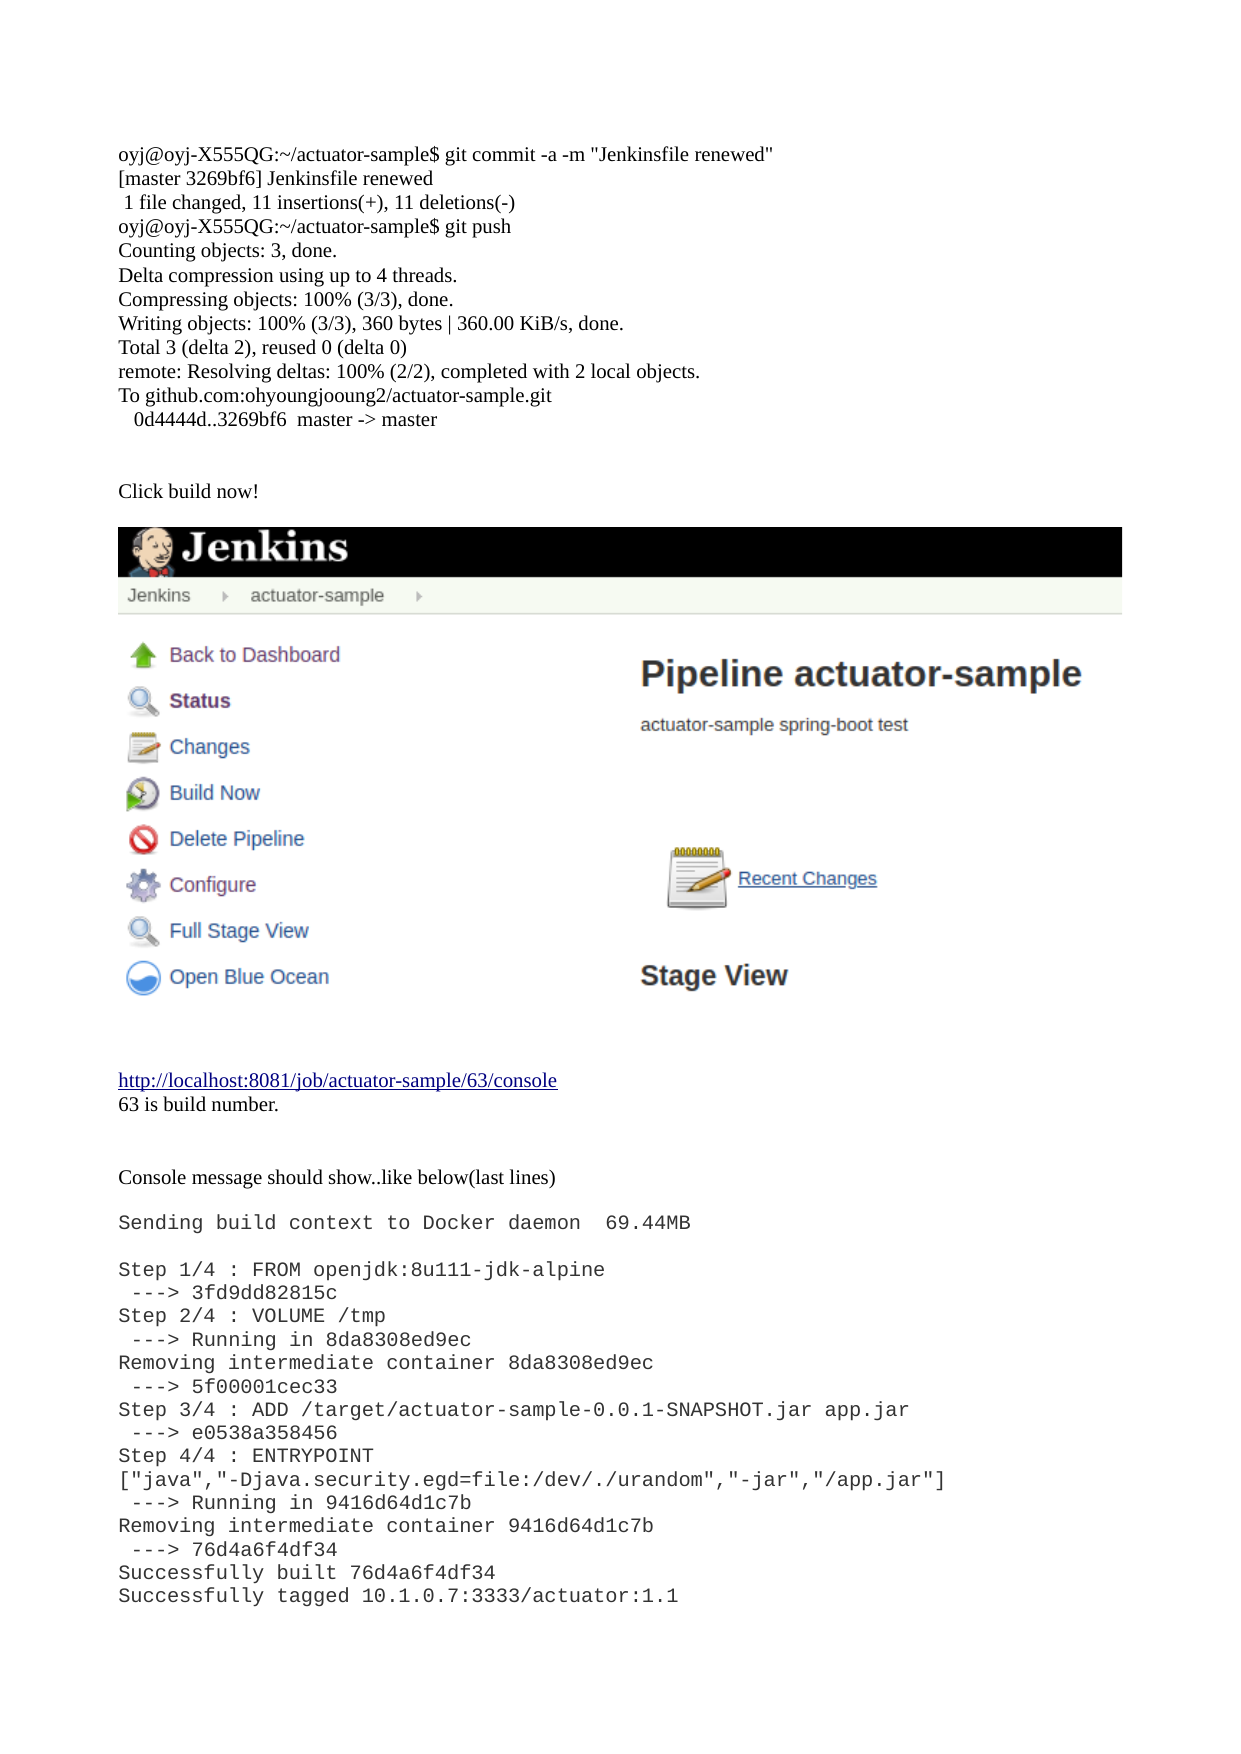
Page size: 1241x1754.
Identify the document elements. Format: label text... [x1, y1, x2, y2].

text Step 4/4 : ENTRYPOINT ["java","-Djava.security.egd=file:/dev/./urandom","-jar","/app.jar"] [118, 1446, 1122, 1492]
text To github.com:ohyoungjooung2/actuator-sample.git [118, 383, 1122, 407]
text Compressing objects: 100% (3/3), done. [118, 287, 1122, 311]
text Removing intermediate container 9416d64d1c7b [118, 1516, 1122, 1539]
text oyj@oyj-X555QG:~/actuator-sample$ git push [118, 214, 1122, 238]
text [master 3269bf6] Jenkinsfile renewed [118, 166, 1122, 190]
text ---> 3fd9dd82815c [118, 1282, 1122, 1306]
text 63 is build number. [118, 1092, 1122, 1116]
text Writing objects: 100% (3/3), 360 bytes | 360.00 KiB/s, done. [118, 311, 1122, 335]
text Sending build context to Docker daemon 69.44MB [118, 1213, 1122, 1236]
text 0d4444d..3269bf6 master -> master [118, 407, 1122, 431]
text Counting objects: 3, done. [118, 238, 1122, 262]
text ---> Running in 8da8308ed9ec [118, 1329, 1122, 1353]
text Total 3 (delta 2), reused 0 (delta 0) [118, 335, 1122, 359]
text Delta compression using up to 4 threads. [118, 262, 1122, 287]
text Successfully built 76d4a6f4df34 [118, 1562, 1122, 1585]
text http://localhost:8081/job/actuator-sample/63/console [118, 1068, 1122, 1092]
text Step 2/4 : VOLUME /tmp [118, 1306, 1122, 1329]
text remote: Resolving deltas: 100% (2/2), completed with 2 local objects. [118, 359, 1122, 383]
text oyj@oyj-X555QG:~/actuator-sample$ git commit -a -m "Jenkinsfile renewed" [118, 142, 1122, 166]
text ---> 5f00001cec33 [118, 1376, 1122, 1399]
text ---> Running in 9416d64d1c7b [118, 1492, 1122, 1516]
text Successfully tagged 10.1.0.7:3333/actuator:1.1 [118, 1585, 1122, 1608]
text ---> 76d4a6f4df34 [118, 1539, 1122, 1562]
text Click build now! [118, 479, 1122, 503]
text 1 file changed, 11 insertions(+), 11 deletions(-) [118, 190, 1122, 214]
text Removing intermediate container 8da8308ed9ec [118, 1353, 1122, 1376]
text Step 1/4 : FROM openjdk:8u111-jdk-alpine [118, 1259, 1122, 1282]
text Step 3/4 : ADD /target/actuator-sample-0.0.1-SNAPSHOT.jar app.jar [118, 1399, 1122, 1422]
picture [118, 527, 1123, 997]
text Console message should show..like below(last lines) [118, 1164, 1122, 1189]
text ---> e0538a358456 [118, 1422, 1122, 1446]
